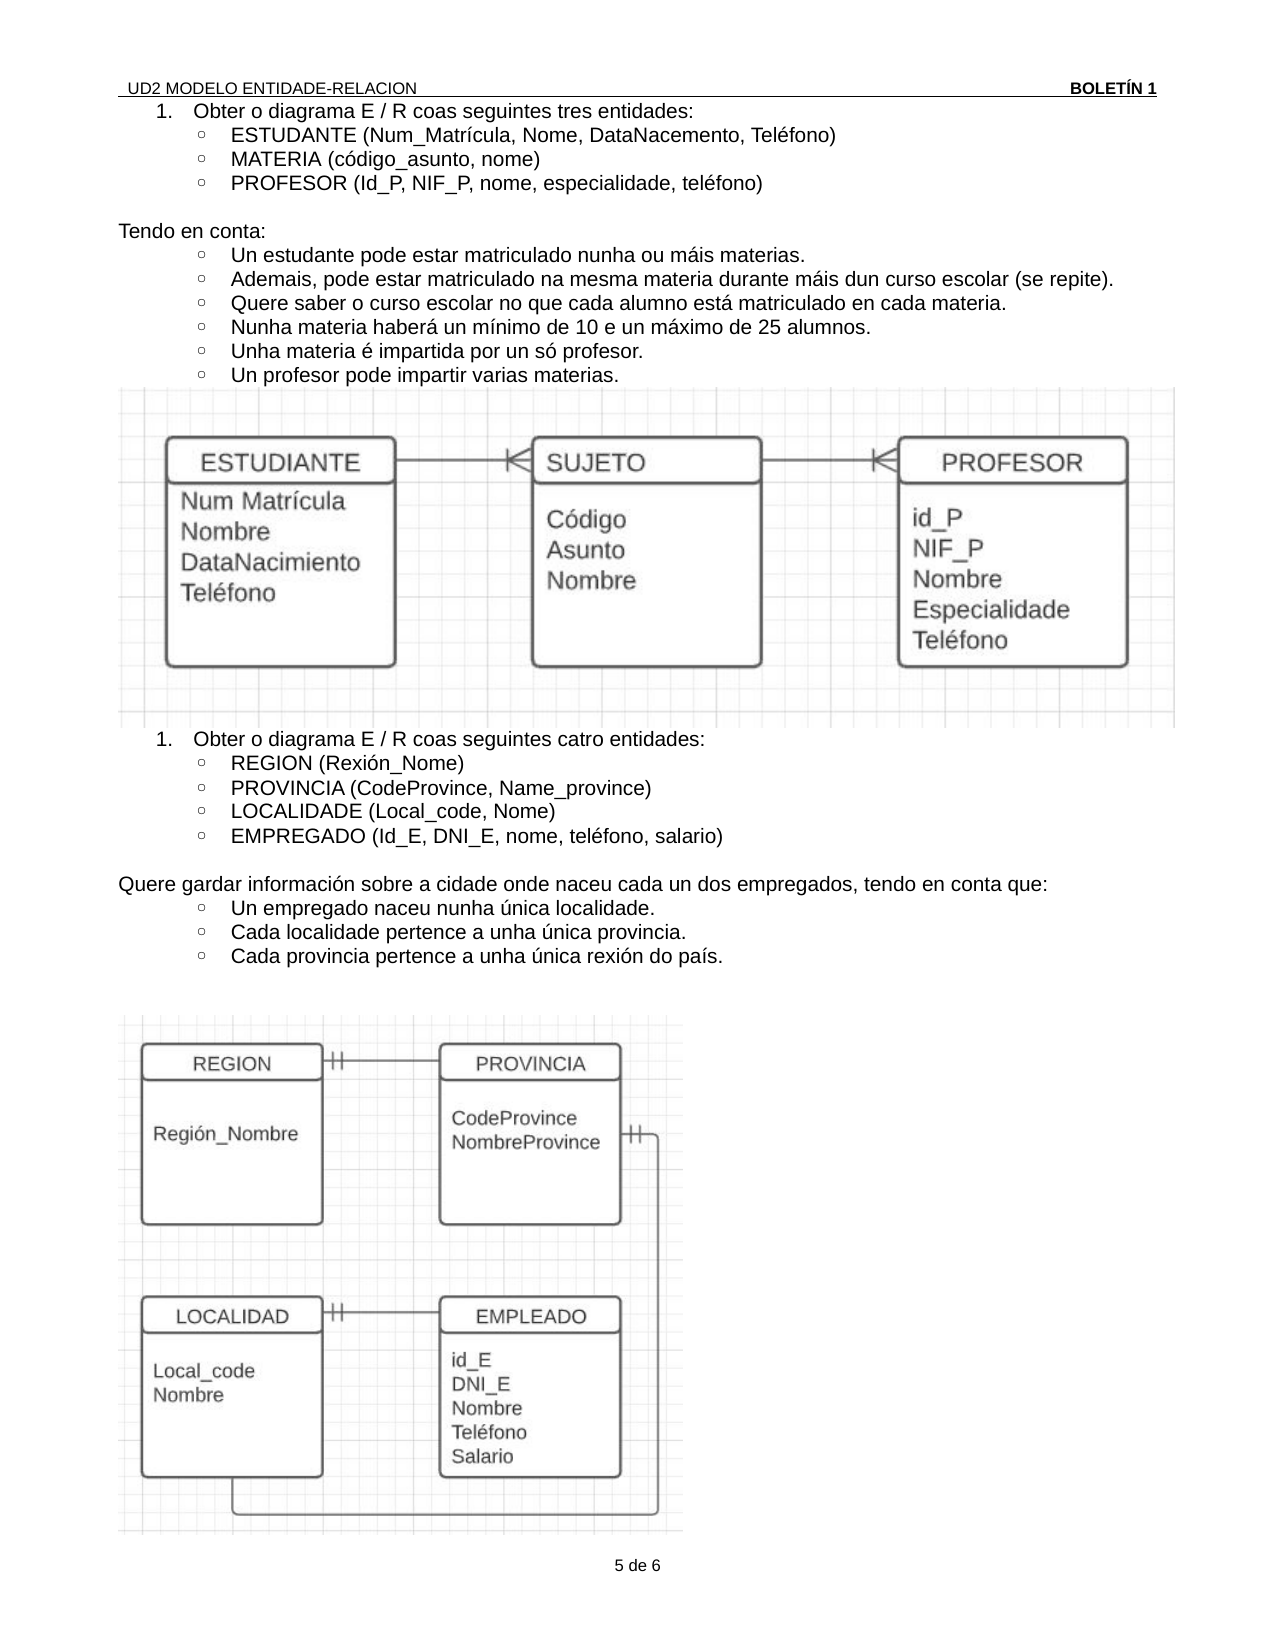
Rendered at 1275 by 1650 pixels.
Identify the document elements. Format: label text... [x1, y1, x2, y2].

list Cada provincia pertence a unha única rexión do país. [193, 943, 1176, 968]
list Un estudante pode estar matriculado nunha ou máis materias. [193, 243, 1176, 267]
list Cada localidade pertence a unha única provincia. [193, 919, 1176, 943]
list PROVINCIA (CodeProvince, Name_province) [193, 775, 1176, 799]
list Obter o diagrama E / R coas seguintes catro entidades: [156, 727, 1176, 751]
list MATERIA (código_asunto, nome) [193, 147, 1176, 171]
text Tendo en conta: [118, 219, 1176, 243]
list ESTUDANTE (Num_Matrícula, Nome, DataNacemento, Teléfono) [193, 123, 1176, 147]
list Un profesor pode impartir varias materias. [193, 363, 1176, 387]
picture [118, 1015, 683, 1535]
list Obter o diagrama E / R coas seguintes tres entidades: [156, 99, 1176, 123]
list Quere saber o curso escolar no que cada alumno está matriculado en cada materia. [193, 291, 1176, 315]
list Nunha materia haberá un mínimo de 10 e un máximo de 25 alumnos. [193, 315, 1176, 339]
list EMPREGADO (Id_E, DNI_E, nome, teléfono, salario) [193, 823, 1176, 847]
list Un empregado naceu nunha única localidade. [193, 895, 1176, 919]
list PROFESOR (Id_P, NIF_P, nome, especialidade, teléfono) [193, 171, 1176, 195]
list REGION (Rexión_Nome) [193, 751, 1176, 775]
picture [118, 387, 1175, 728]
list Ademais, pode estar matriculado na mesma materia durante máis dun curso escolar (se repite). [193, 267, 1176, 291]
text Quere gardar información sobre a cidade onde naceu cada un dos empregados, tendo en conta que: [118, 871, 1176, 895]
list Unha materia é impartida por un só profesor. [193, 339, 1176, 363]
list LOCALIDADE (Local_code, Nome) [193, 799, 1176, 823]
